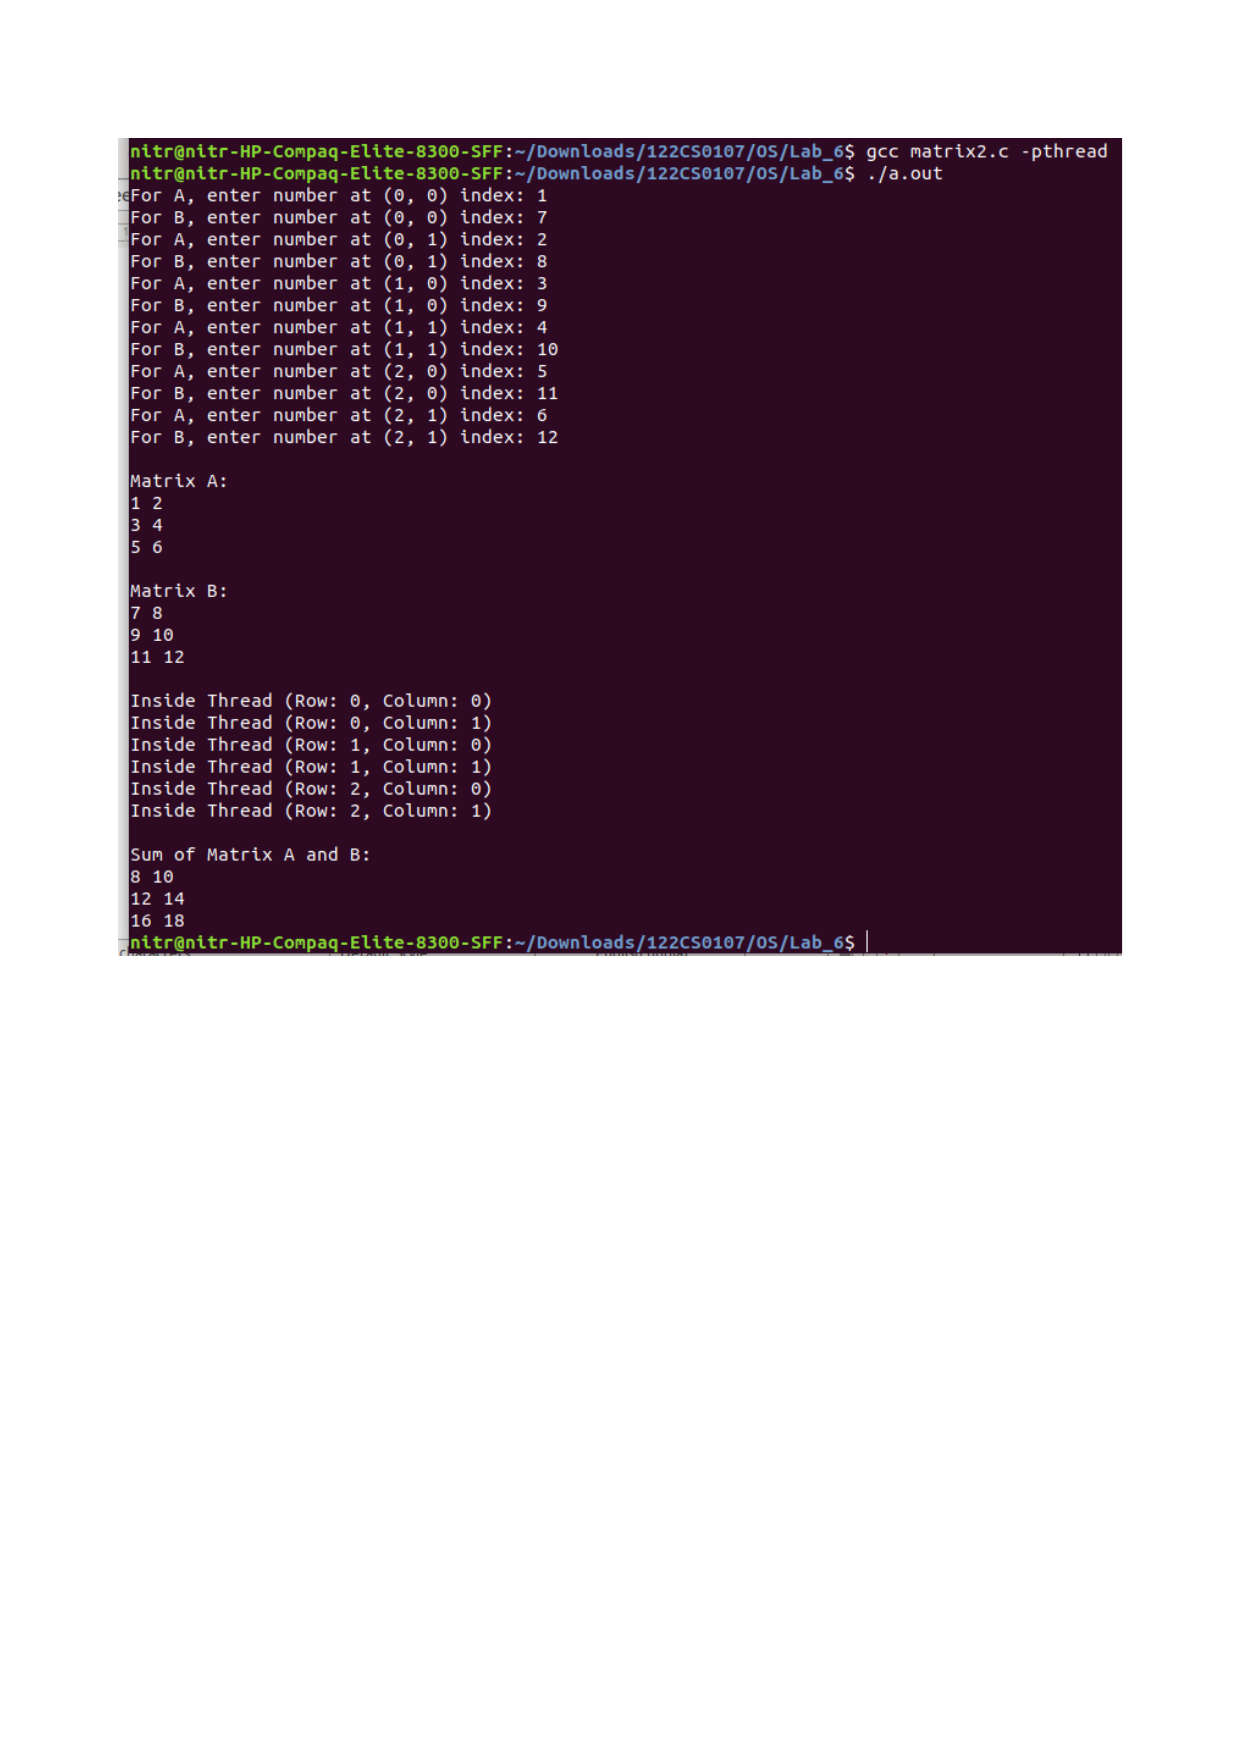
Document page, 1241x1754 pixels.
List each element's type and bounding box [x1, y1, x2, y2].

picture [118, 138, 1123, 956]
